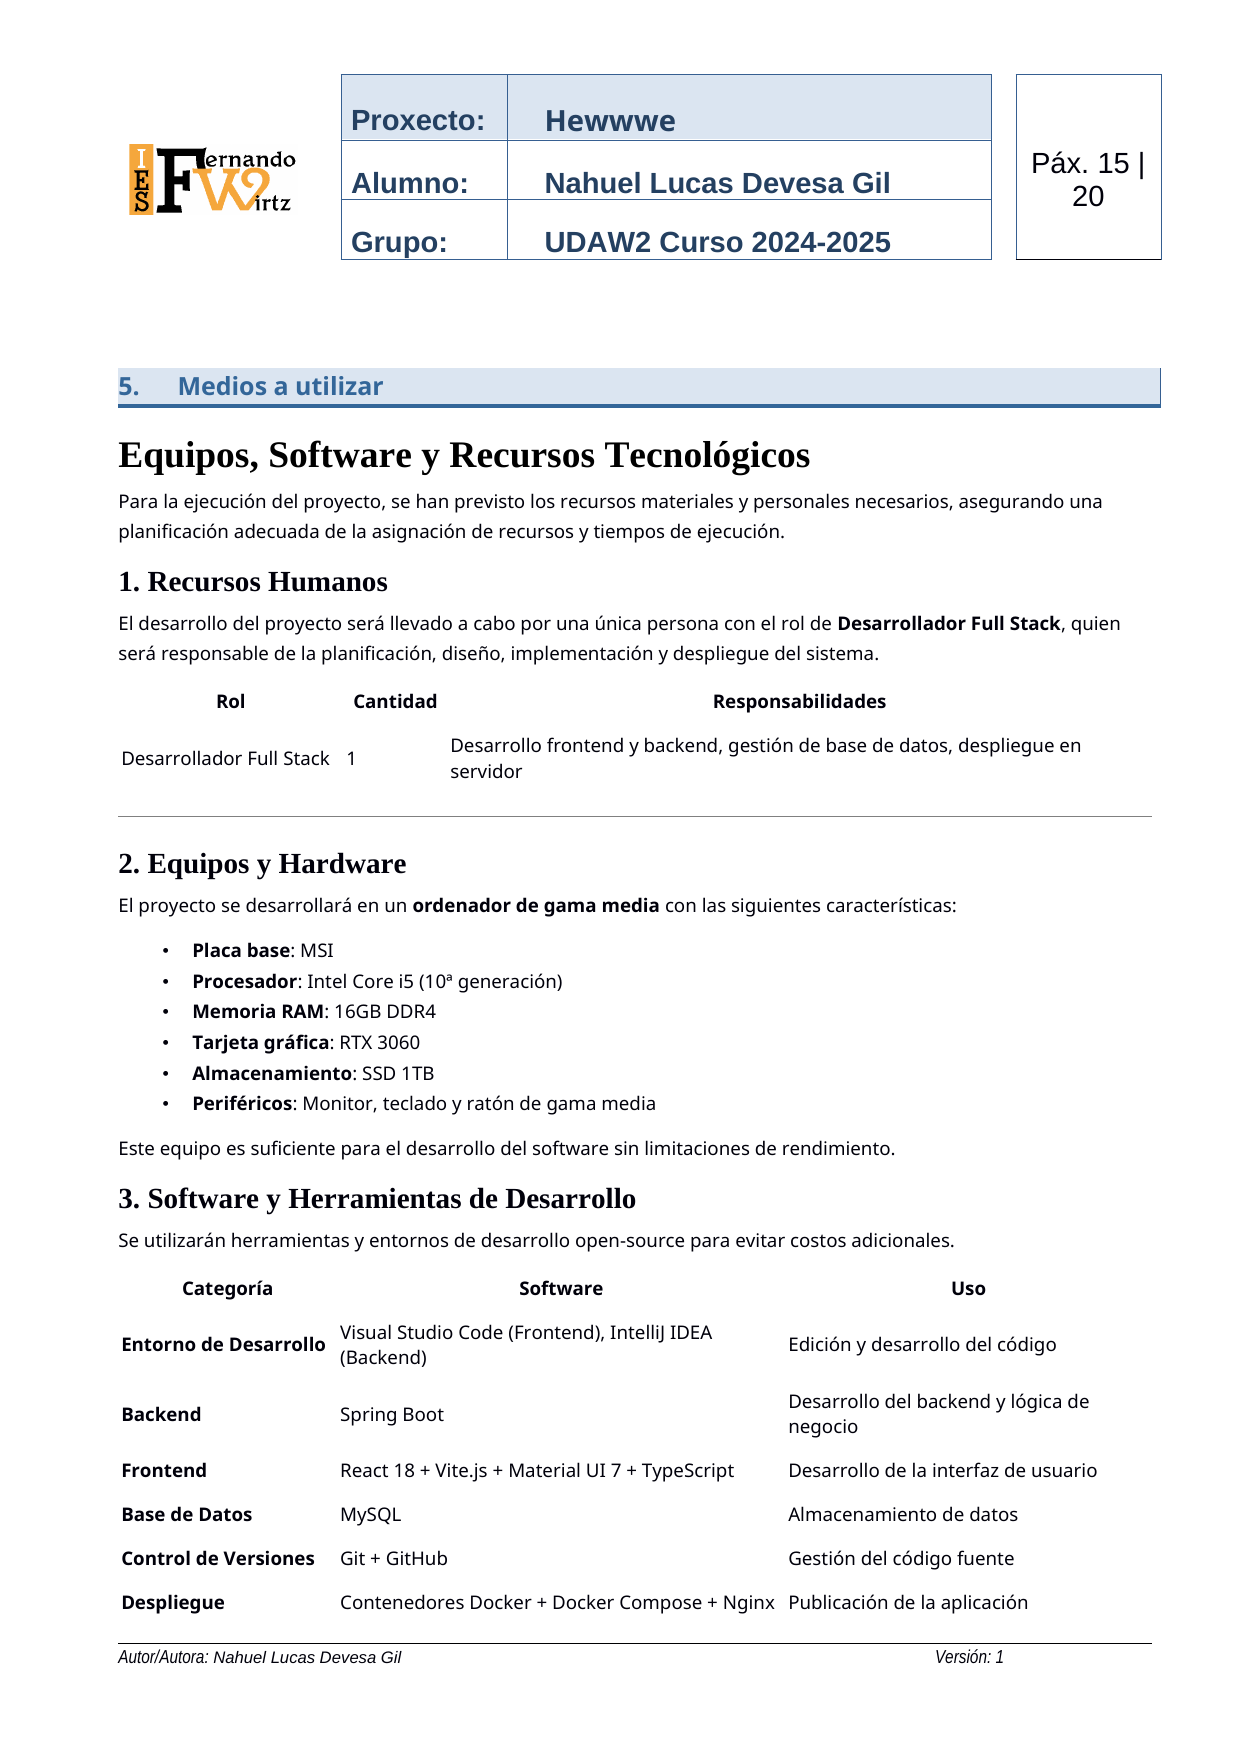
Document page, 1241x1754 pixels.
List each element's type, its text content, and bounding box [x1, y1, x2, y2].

table_cell Visual Studio Code (Frontend), IntelliJ IDEA (Backend) [337, 1316, 785, 1385]
table_header Rol [118, 686, 343, 730]
table_cell MySQL [337, 1499, 785, 1542]
subtitle Medios a utilizar [118, 368, 1160, 404]
list Procesador: Intel Core i5 (10ª generación) [162, 968, 1152, 993]
table_cell Backend [118, 1385, 337, 1455]
list Periféricos: Monitor, teclado y ratón de gama media [162, 1091, 1152, 1116]
table_cell Frontend [118, 1455, 337, 1499]
text Para la ejecución del proyecto, se han previsto los recursos materiales y personales necesarios, asegurando una planificación adecuada de la asignación de recursos y tiempos de ejecución. [118, 488, 1152, 544]
table_cell Contenedores Docker + Docker Compose + Nginx [337, 1586, 785, 1630]
table_cell Desarrollo del backend y lógica de negocio [785, 1385, 1152, 1455]
text El desarrollo del proyecto será llevado a cabo por una única persona con el rol de Desarrollador Full Stack, quien será responsable de la planificación, diseño, implementación y despliegue del sistema. [118, 610, 1152, 666]
list Memoria RAM: 16GB DDR4 [162, 999, 1152, 1024]
list Almacenamiento: SSD 1TB [162, 1060, 1152, 1085]
table_cell Base de Datos [118, 1499, 337, 1542]
table_cell Publicación de la aplicación [785, 1586, 1152, 1630]
table_cell Spring Boot [337, 1385, 785, 1455]
table_cell Gestión del código fuente [785, 1543, 1152, 1586]
table_header Categoría [118, 1272, 337, 1316]
text Se utilizarán herramientas y entornos de desarrollo open-source para evitar costos adicionales. [118, 1227, 1152, 1252]
table_header Cantidad [343, 686, 447, 730]
subtitle 3. Software y Herramientas de Desarrollo [118, 1181, 1152, 1214]
table_cell Desarrollo de la interfaz de usuario [785, 1455, 1152, 1499]
text Este equipo es suficiente para el desarrollo del software sin limitaciones de rendimiento. [118, 1136, 1152, 1161]
table_cell Git + GitHub [337, 1543, 785, 1586]
table_cell Desarrollador Full Stack [118, 730, 343, 799]
table_cell React 18 + Vite.js + Material UI 7 + TypeScript [337, 1455, 785, 1499]
table_cell Almacenamiento de datos [785, 1499, 1152, 1542]
table_cell Edición y desarrollo del código [785, 1316, 1152, 1385]
table_cell 1 [343, 730, 447, 799]
table_cell Entorno de Desarrollo [118, 1316, 337, 1385]
list Placa base: MSI [162, 937, 1152, 963]
table_header Software [337, 1272, 785, 1316]
text El proyecto se desarrollará en un ordenador de gama media con las siguientes características: [118, 892, 1152, 918]
table_header Responsabilidades [447, 686, 1152, 730]
subtitle 2. Equipos y Hardware [118, 846, 1152, 880]
table_cell Desarrollo frontend y backend, gestión de base de datos, despliegue en servidor [447, 730, 1152, 799]
picture [129, 144, 299, 215]
table_cell Despliegue [118, 1586, 337, 1630]
list Tarjeta gráfica: RTX 3060 [162, 1029, 1152, 1055]
table_cell Control de Versiones [118, 1543, 337, 1586]
table_header Uso [785, 1272, 1152, 1316]
subtitle Equipos, Software y Recursos Tecnológicos [118, 433, 1152, 476]
subtitle 1. Recursos Humanos [118, 564, 1152, 598]
